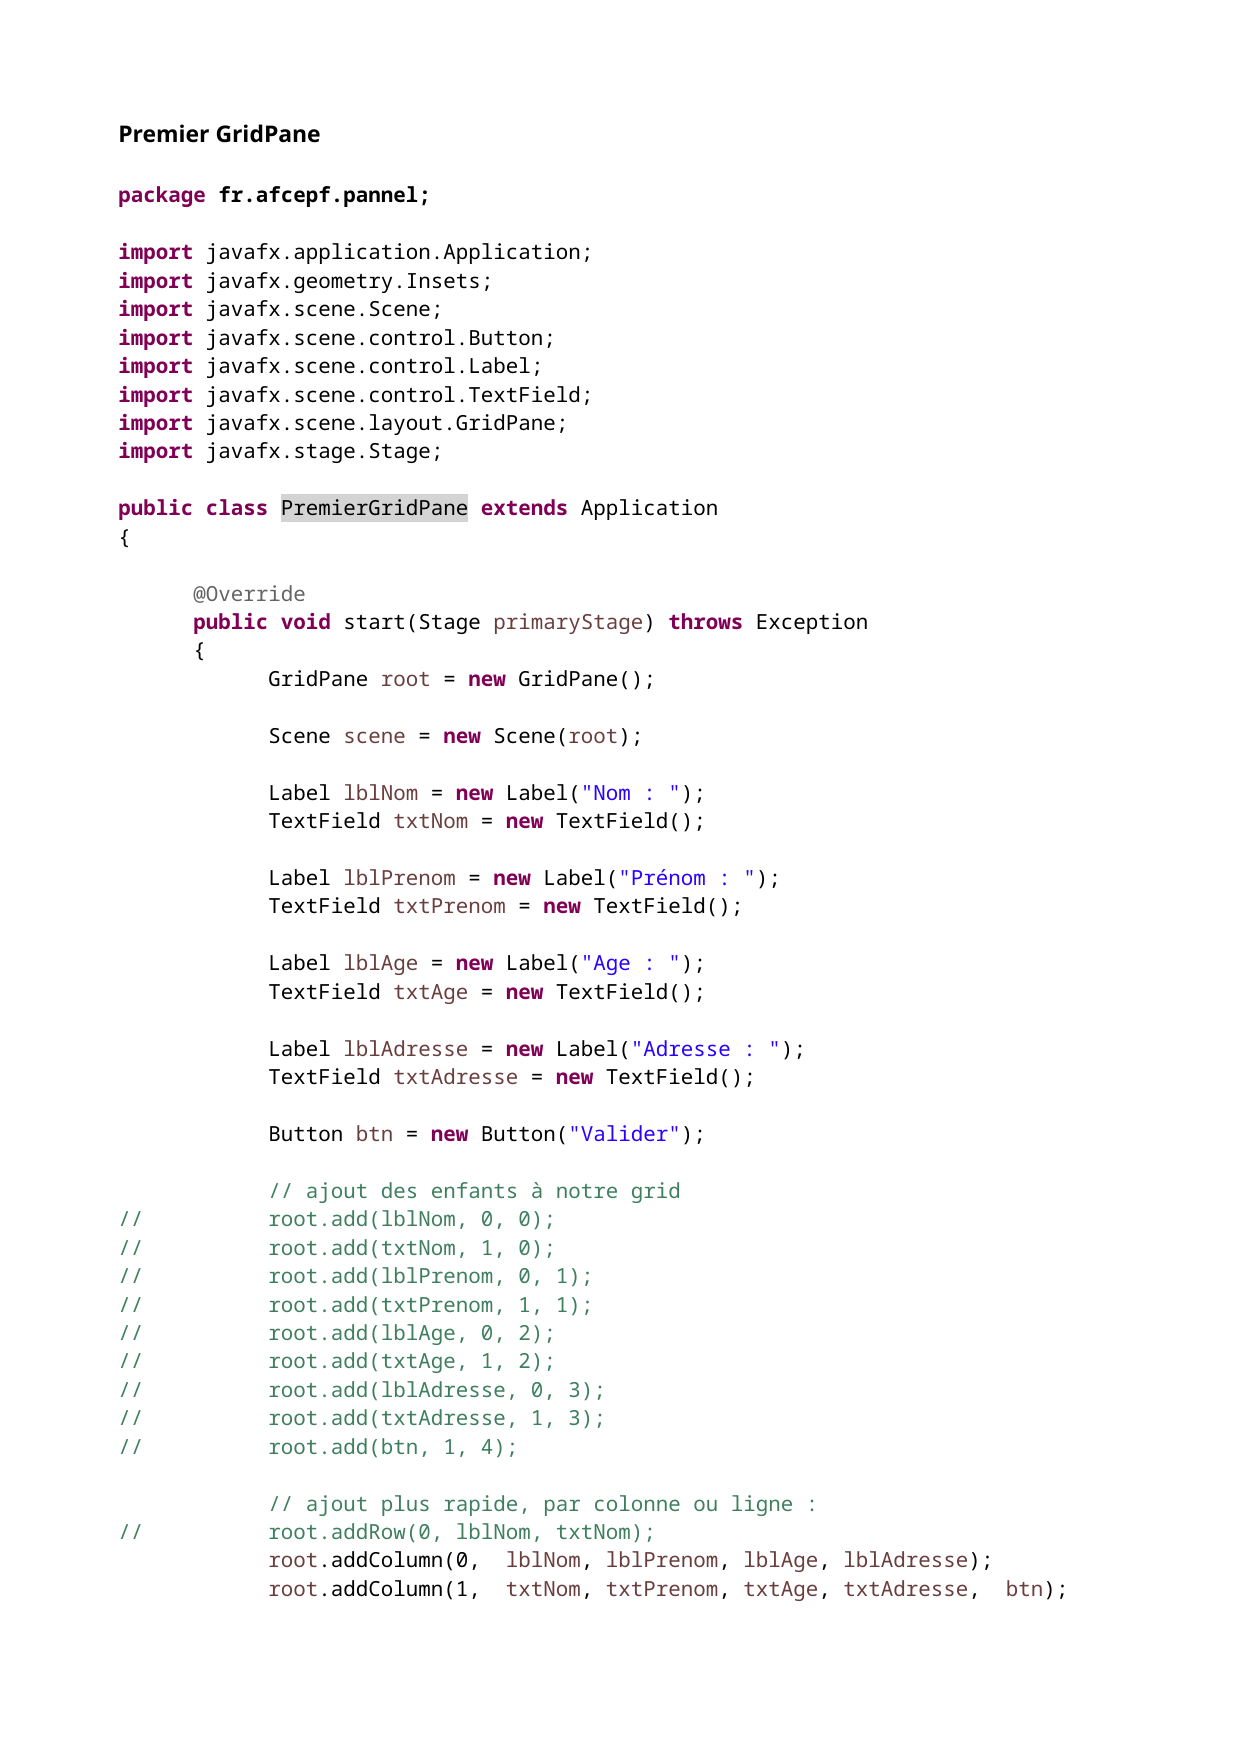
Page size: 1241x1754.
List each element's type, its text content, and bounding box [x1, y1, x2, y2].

text // root.add(btn, 1, 4); [118, 1432, 1122, 1460]
text import javafx.geometry.Insets; [118, 266, 1122, 294]
text Label lblNom = new Label("Nom : "); [118, 778, 1122, 806]
text TextField txtNom = new TextField(); [118, 806, 1122, 835]
text // root.add(lblAge, 0, 2); [118, 1318, 1122, 1347]
text // root.add(lblNom, 0, 0); [118, 1204, 1122, 1233]
text TextField txtAdresse = new TextField(); [118, 1062, 1122, 1091]
text import javafx.scene.control.Button; [118, 323, 1122, 351]
text public class PremierGridPane extends Application [118, 493, 1122, 522]
text import javafx.stage.Stage; [118, 437, 1122, 465]
text { [118, 522, 1122, 550]
text import javafx.scene.layout.GridPane; [118, 408, 1122, 437]
text TextField txtPrenom = new TextField(); [118, 892, 1122, 920]
text { [118, 636, 1122, 664]
text Label lblAdresse = new Label("Adresse : "); [118, 1034, 1122, 1062]
text // root.add(lblAdresse, 0, 3); [118, 1375, 1122, 1403]
text // root.add(lblPrenom, 0, 1); [118, 1261, 1122, 1290]
text package fr.afcepf.pannel; [118, 181, 1122, 209]
text public void start(Stage primaryStage) throws Exception [118, 607, 1122, 636]
text TextField txtAge = new TextField(); [118, 977, 1122, 1005]
text // root.add(txtNom, 1, 0); [118, 1233, 1122, 1261]
text Premier GridPane [118, 118, 1122, 149]
text GridPane root = new GridPane(); [118, 664, 1122, 692]
text // ajout plus rapide, par colonne ou ligne : [118, 1489, 1122, 1517]
text root.addColumn(1, txtNom, txtPrenom, txtAge, txtAdresse, btn); [118, 1574, 1122, 1602]
text import javafx.scene.control.TextField; [118, 380, 1122, 408]
text Scene scene = new Scene(root); [118, 721, 1122, 749]
text import javafx.scene.control.Label; [118, 351, 1122, 380]
text Label lblPrenom = new Label("Prénom : "); [118, 863, 1122, 892]
text // root.add(txtAge, 1, 2); [118, 1347, 1122, 1375]
text // root.add(txtAdresse, 1, 3); [118, 1403, 1122, 1432]
text Button btn = new Button("Valider"); [118, 1119, 1122, 1147]
text root.addColumn(0, lblNom, lblPrenom, lblAge, lblAdresse); [118, 1546, 1122, 1574]
text Label lblAge = new Label("Age : "); [118, 948, 1122, 977]
text // root.addRow(0, lblNom, txtNom); [118, 1517, 1122, 1546]
text // ajout des enfants à notre grid [118, 1176, 1122, 1204]
text import javafx.scene.Scene; [118, 294, 1122, 323]
text // root.add(txtPrenom, 1, 1); [118, 1290, 1122, 1318]
text import javafx.application.Application; [118, 237, 1122, 266]
text @Override [118, 579, 1122, 607]
